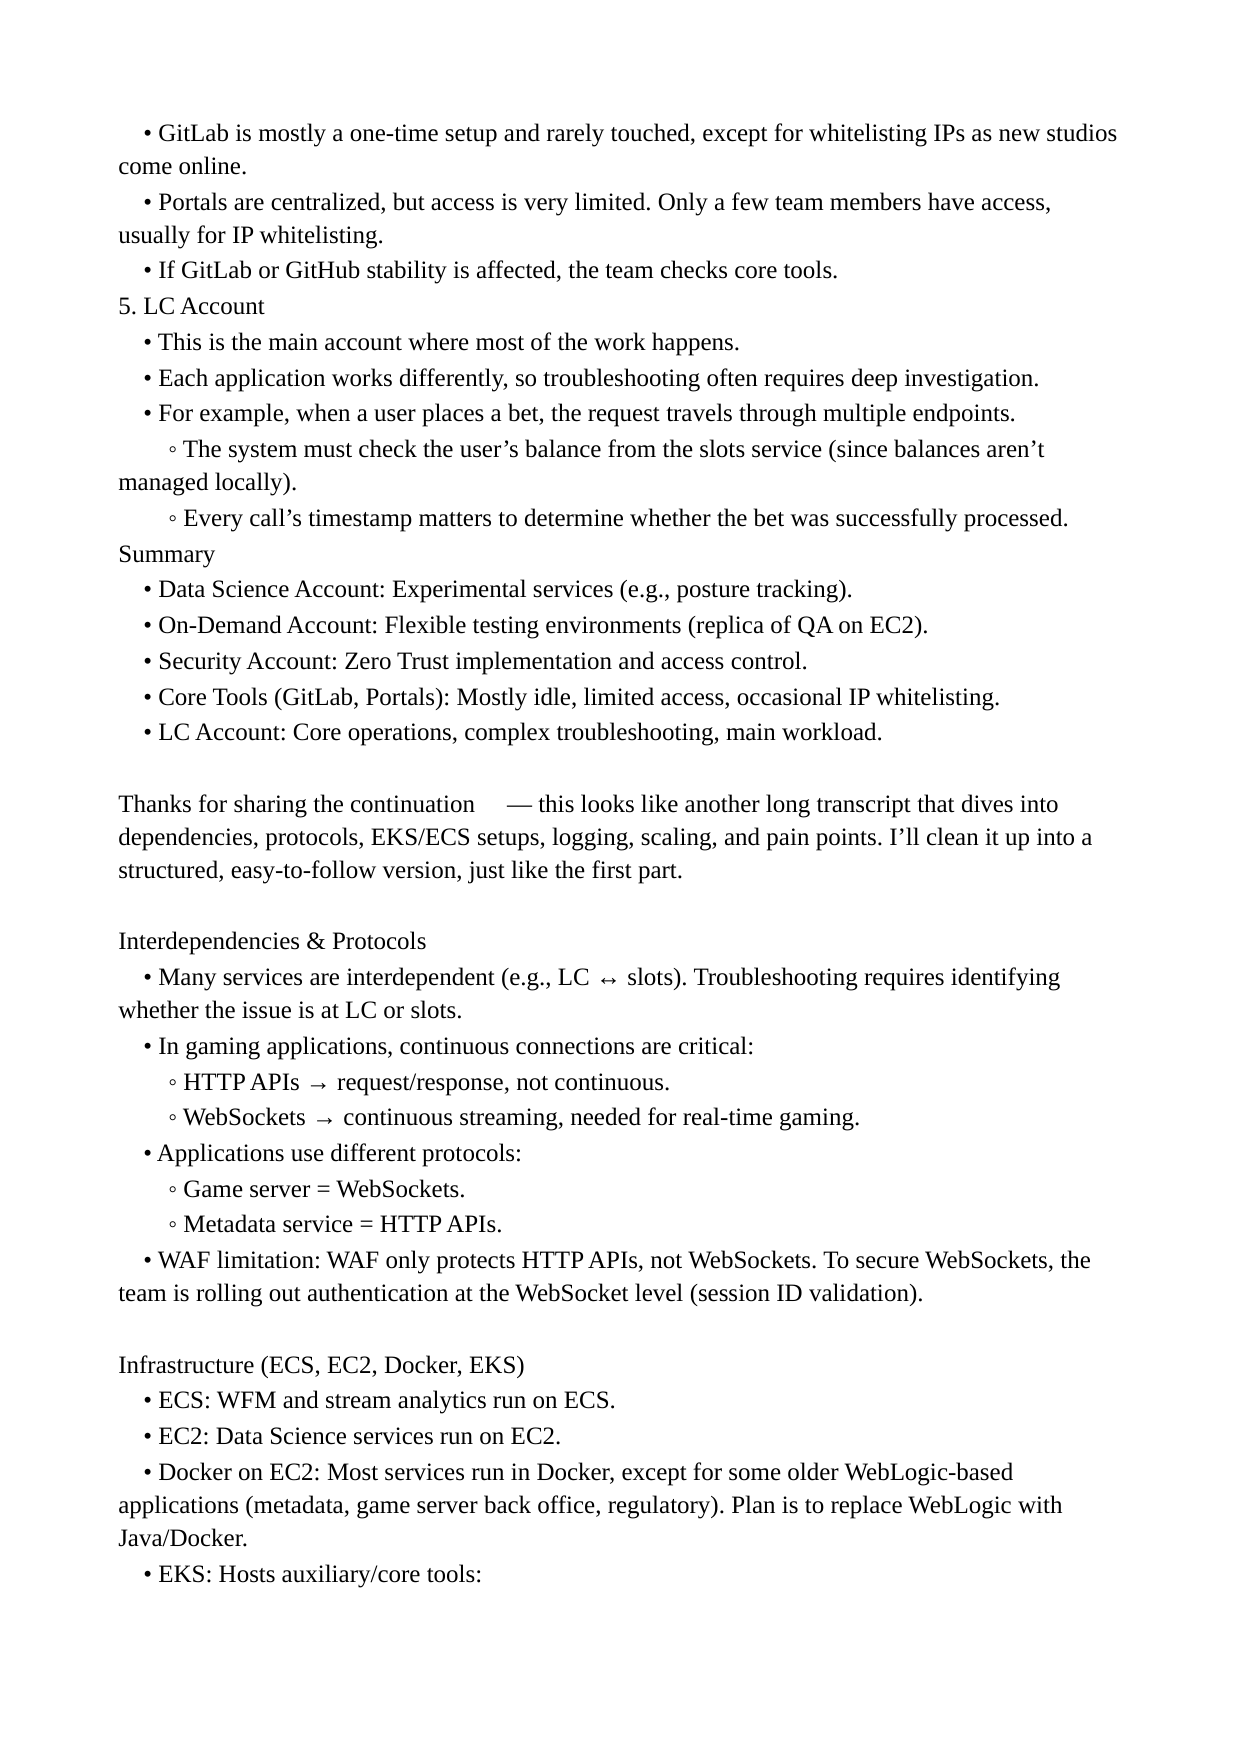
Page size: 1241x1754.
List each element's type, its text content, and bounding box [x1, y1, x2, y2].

text • In gaming applications, continuous connections are critical: [118, 1031, 1122, 1059]
text ◦ HTTP APIs → request/response, not continuous. [118, 1067, 1122, 1095]
text Summary [118, 539, 1122, 567]
text • Each application works differently, so troubleshooting often requires deep investigation. [118, 363, 1122, 392]
text • WAF limitation: WAF only protects HTTP APIs, not WebSockets. To secure WebSockets, the team is rolling out authentication at the WebSocket level (session ID validation). [118, 1245, 1122, 1307]
text • LC Account: Core operations, complex troubleshooting, main workload. [118, 717, 1122, 746]
text 5. LC Account [118, 291, 1122, 320]
text • Docker on EC2: Most services run in Docker, except for some older WebLogic-based applications (metadata, game server back office, regulatory). Plan is to replace WebLogic with Java/Docker. [118, 1457, 1122, 1552]
text ◦ Metadata service = HTTP APIs. [118, 1209, 1122, 1238]
text • EC2: Data Science services run on EC2. [118, 1421, 1122, 1450]
text • Core Tools (GitLab, Portals): Mostly idle, limited access, occasional IP whitelisting. [118, 682, 1122, 710]
text • EKS: Hosts auxiliary/core tools: [118, 1559, 1122, 1587]
text • ECS: WFM and stream analytics run on ECS. [118, 1385, 1122, 1414]
text ◦ Game server = WebSockets. [118, 1174, 1122, 1202]
text ◦ The system must check the user’s balance from the slots service (since balances aren’t managed locally). [118, 434, 1122, 496]
text ◦ WebSockets → continuous streaming, needed for real-time gaming. [118, 1102, 1122, 1131]
text • This is the main account where most of the work happens. [118, 327, 1122, 356]
text • GitLab is mostly a one-time setup and rarely touched, except for whitelisting IPs as new studios come online. [118, 118, 1122, 180]
text • Data Science Account: Experimental services (e.g., posture tracking). [118, 574, 1122, 603]
text • For example, when a user places a bet, the request travels through multiple endpoints. [118, 398, 1122, 427]
text • Portals are centralized, but access is very limited. Only a few team members have access, usually for IP whitelisting. [118, 187, 1122, 249]
text Interdependencies & Protocols [118, 926, 1122, 955]
text • Many services are interdependent (e.g., LC ↔ slots). Troubleshooting requires identifying whether the issue is at LC or slots. [118, 962, 1122, 1024]
text • If GitLab or GitHub stability is affected, the team checks core tools. [118, 256, 1122, 284]
text Infrastructure (ECS, EC2, Docker, EKS) [118, 1350, 1122, 1378]
text • On-Demand Account: Flexible testing environments (replica of QA on EC2). [118, 610, 1122, 639]
text • Applications use different protocols: [118, 1138, 1122, 1167]
text Thanks for sharing the continuation 🙏 — this looks like another long transcript that dives into dependencies, protocols, EKS/ECS setups, logging, scaling, and pain points. I’ll clean it up into a structured, easy-to-follow version, just like the first part. [118, 789, 1122, 884]
text • Security Account: Zero Trust implementation and access control. [118, 646, 1122, 675]
text ◦ Every call’s timestamp matters to determine whether the bet was successfully processed. [118, 503, 1122, 532]
